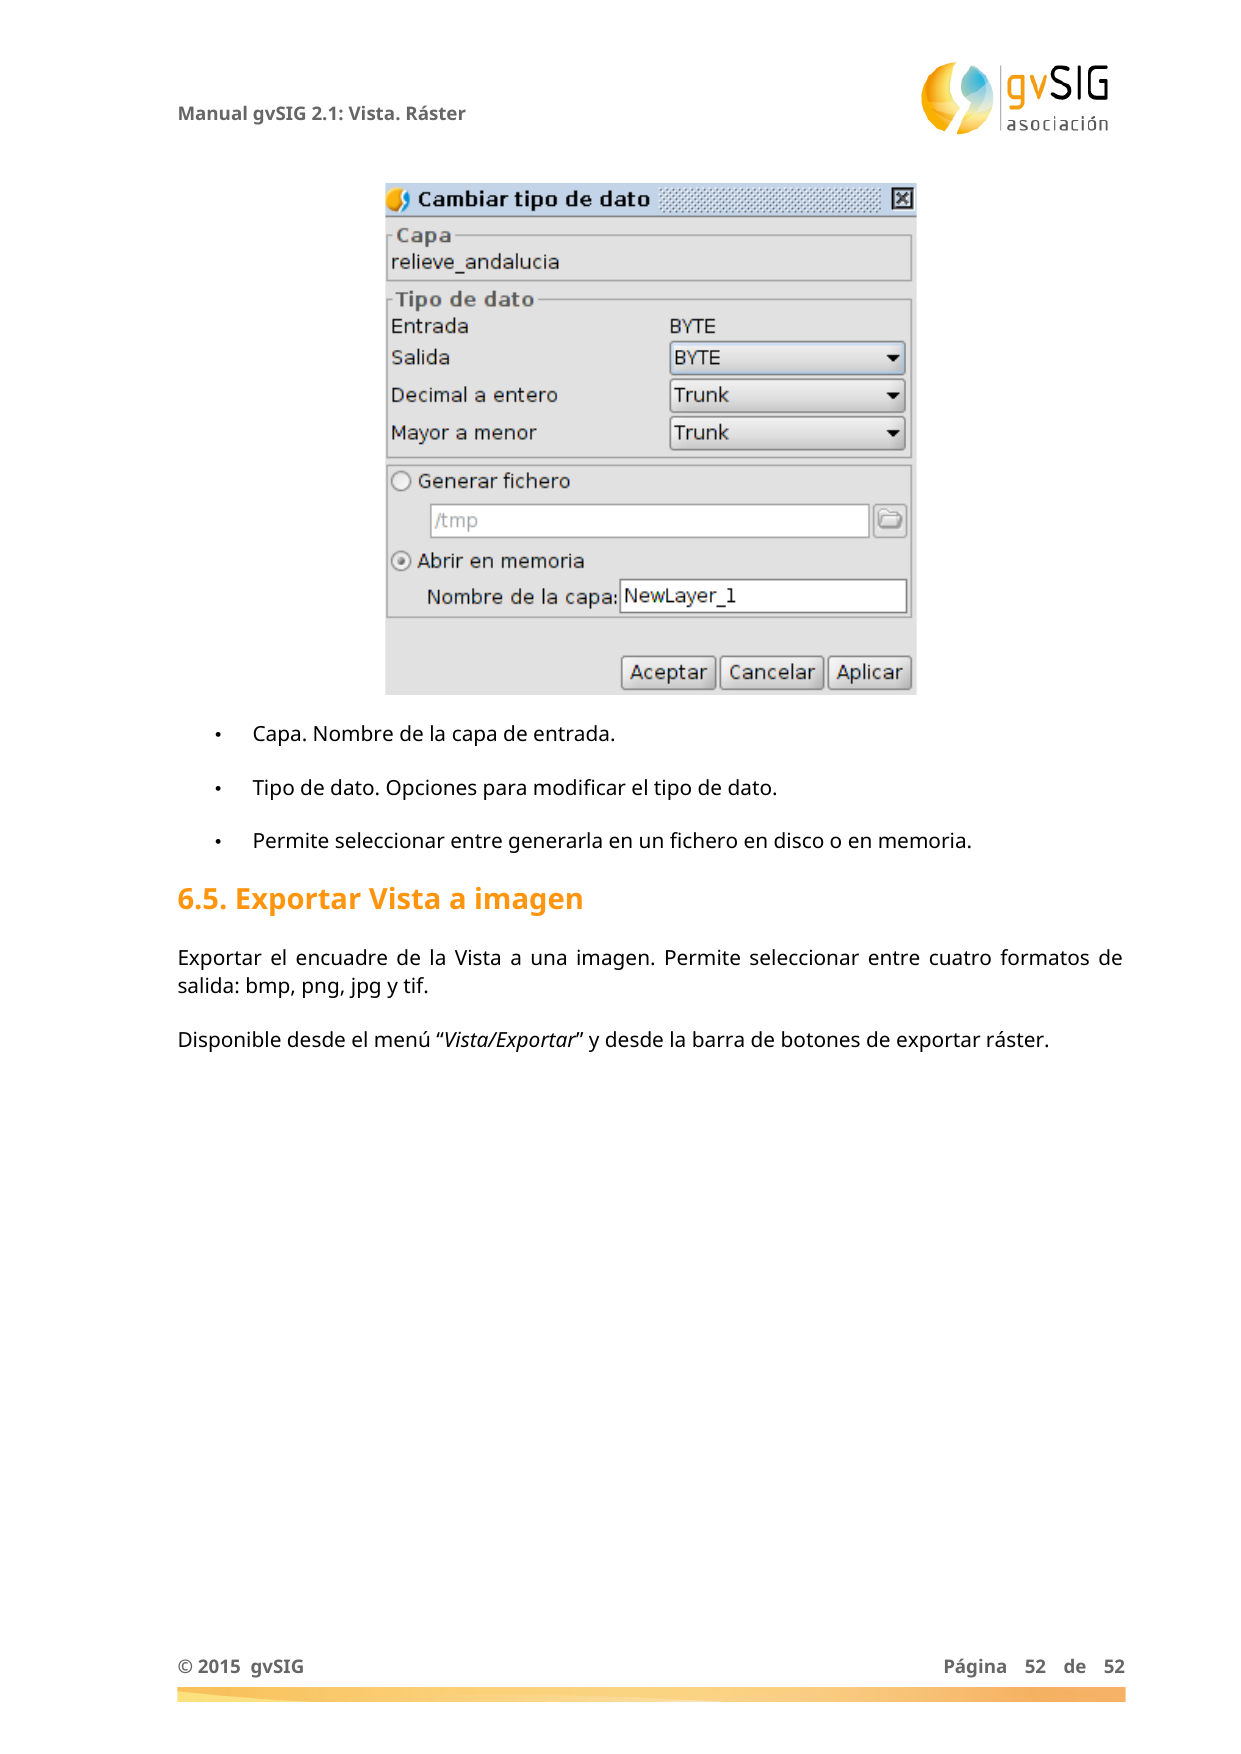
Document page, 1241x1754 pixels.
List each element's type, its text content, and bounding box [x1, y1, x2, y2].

list Tipo de dato. Opciones para modificar el tipo de dato. [215, 773, 1125, 801]
list Permite seleccionar entre generarla en un fichero en disco o en memoria. [215, 826, 1125, 855]
text Disponible desde el menú “Vista/Exportar” y desde la barra de botones de exportar ráster. [177, 1025, 1125, 1053]
picture [385, 183, 917, 695]
text Exportar el encuadre de la Vista a una imagen. Permite seleccionar entre cuatro formatos de salida: bmp, png, jpg y tif. [177, 943, 1125, 1000]
picture [902, 47, 1122, 148]
picture [177, 1687, 1126, 1702]
subtitle 6.5. Exportar Vista a imagen [177, 878, 1125, 918]
list Capa. Nombre de la capa de entrada. [215, 719, 1125, 748]
